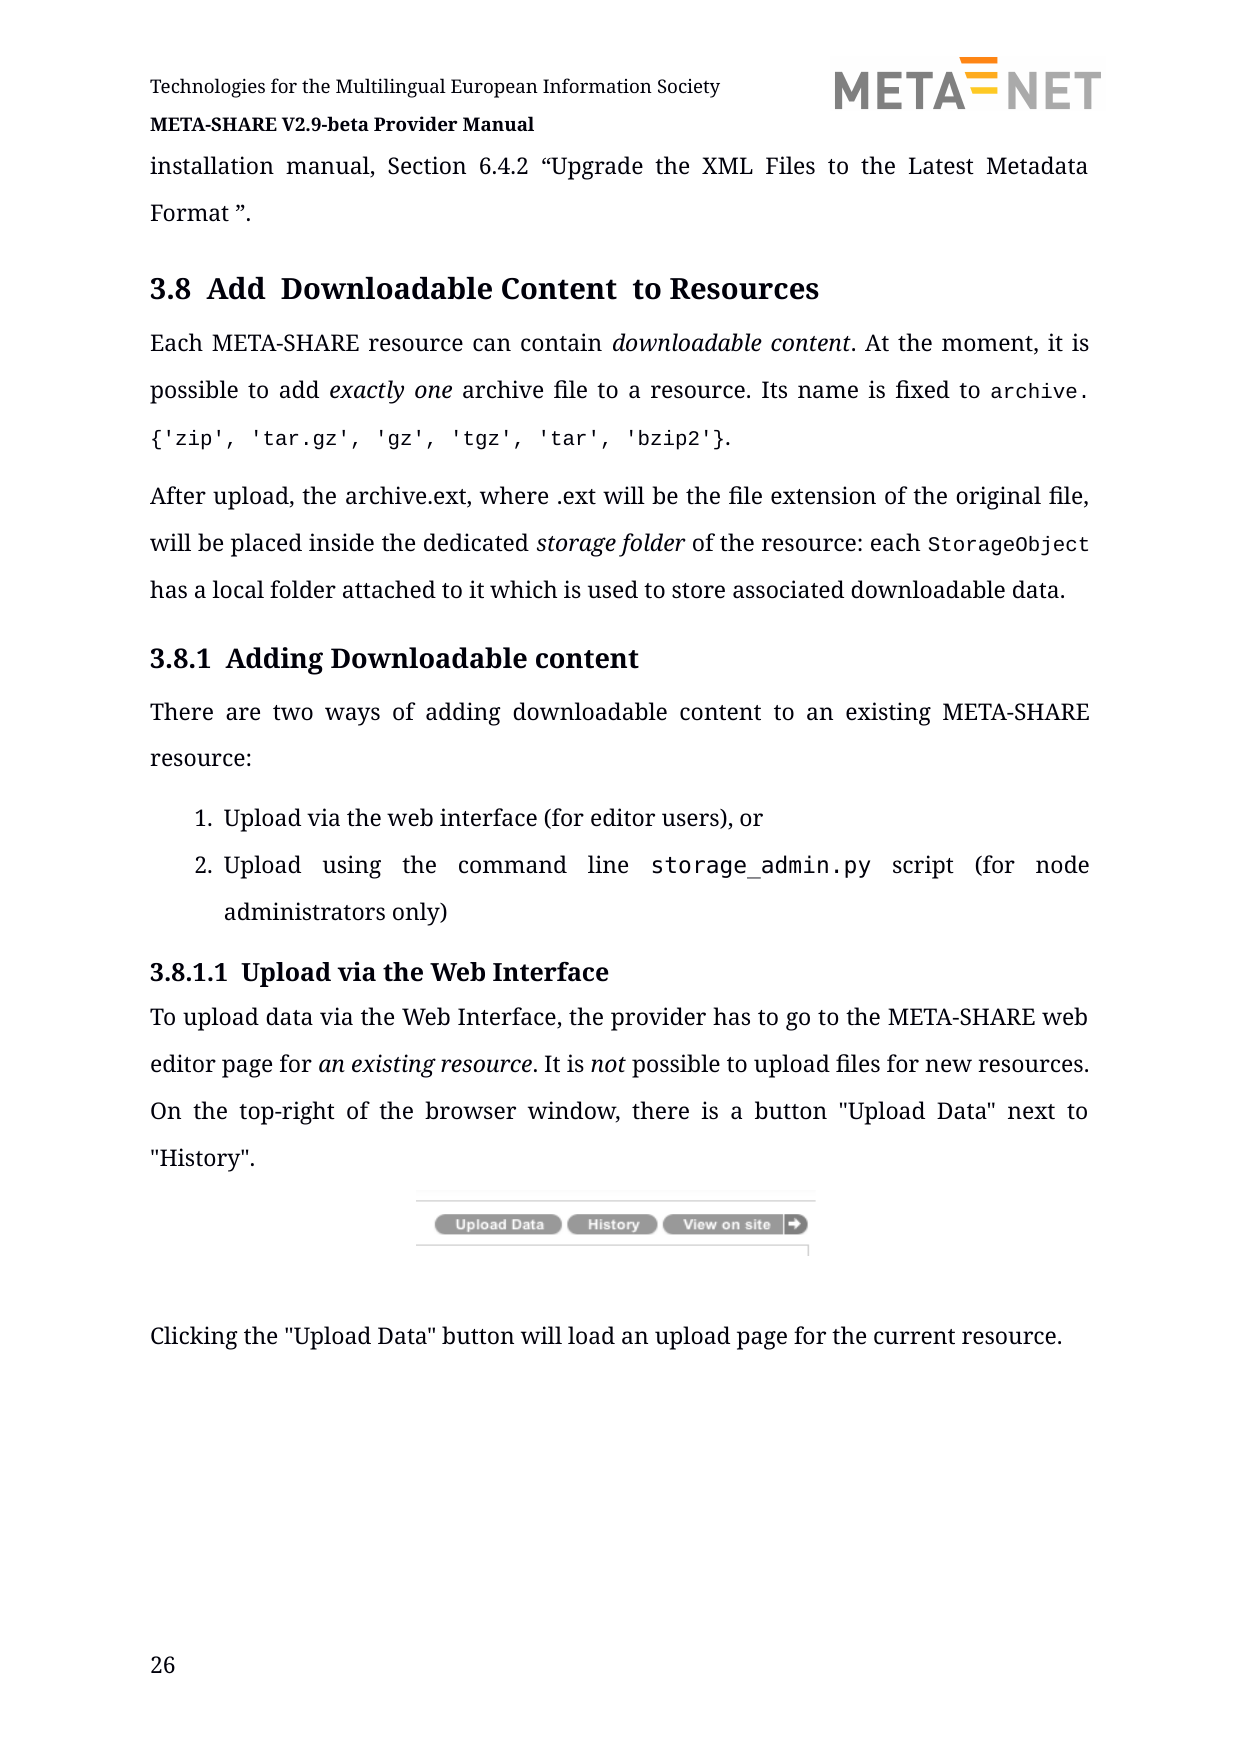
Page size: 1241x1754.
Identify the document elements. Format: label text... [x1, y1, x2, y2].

list Upload via the web interface (for editor users), or [194, 802, 1090, 833]
text There are two ways of adding downloadable content to an existing META-SHARE resource: [150, 695, 1090, 773]
text Clicking the "Upload Data" button will load an upload page for the current resource. [150, 1320, 1090, 1351]
list Upload using the command line storage_admin.py script (for node administrators only) [194, 848, 1090, 927]
subtitle Upload via the Web Interface [150, 955, 1090, 989]
text Each META-SHARE resource can contain downloadable content. At the moment, it is possible to add exactly one archive file to a resource. Its name is fixed to archive.{'zip', 'tar.gz', 'gz', 'tgz', 'tar', 'bzip2'}. [150, 327, 1090, 452]
subtitle Adding Downloadable content [150, 640, 1090, 677]
picture [416, 1190, 816, 1256]
picture [830, 56, 1106, 111]
text To upload data via the Web Interface, the provider has to go to the META-SHARE web editor page for an existing resource. It is not possible to upload files for new resources. On the top-right of the browser window, there is a button "Upload Data" next to "History". [150, 1001, 1090, 1173]
subtitle Add Downloadable Content to Resources [150, 268, 1090, 308]
text installation manual, Section 6.4.2 “Upgrade the XML Files to the Latest Metadata Format ”. [150, 150, 1090, 228]
text After upload, the archive.ext, where .ext will be the file extension of the original file, will be placed inside the dedicated storage folder of the resource: each StorageObject has a local folder attached to it which is used to store associated downloadable data. [150, 480, 1090, 605]
